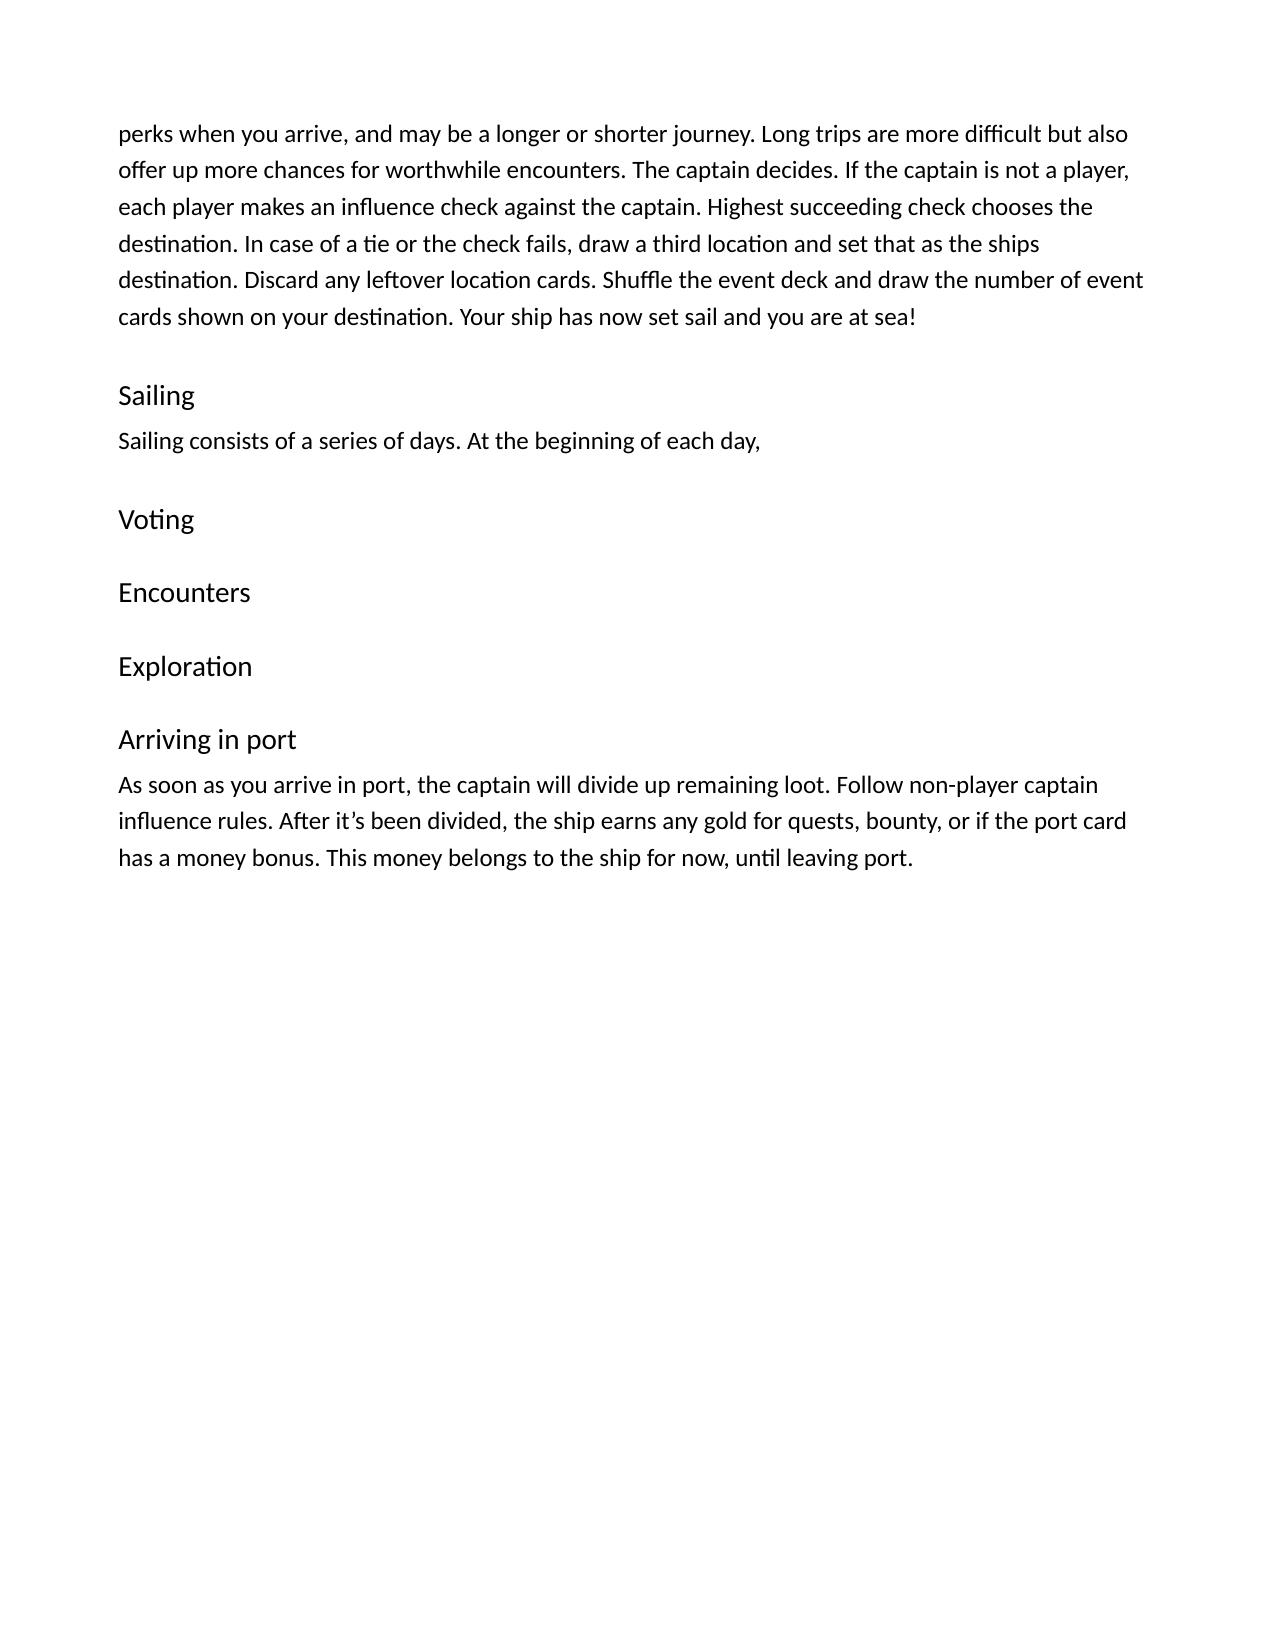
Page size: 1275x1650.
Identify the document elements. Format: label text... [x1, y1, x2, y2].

subtitle Arriving in port [118, 721, 1157, 756]
subtitle Encounters [118, 574, 1157, 610]
subtitle Exploration [118, 648, 1157, 683]
subtitle Voting [118, 501, 1157, 537]
text As soon as you arrive in port, the captain will divide up remaining loot. Follow non-player captain influence rules. After it’s been divided, the ship earns any gold for quests, bounty, or if the port card has a money bonus. This money belongs to the ship for now, until leaving port. [118, 769, 1157, 872]
text perks when you arrive, and may be a longer or shorter journey. Long trips are more difficult but also offer up more chances for worthwhile encounters. The captain decides. If the captain is not a player, each player makes an influence check against the captain. Highest succeeding check chooses the destination. In case of a tie or the check fails, draw a third location and set that as the ships destination. Discard any leftover location cards. Shuffle the event deck and draw the number of event cards shown on your destination. Your ship has now set sail and you are at sea! [118, 118, 1157, 331]
subtitle Sailing [118, 377, 1157, 413]
text Sailing consists of a series of days. At the beginning of each day, [118, 425, 1157, 456]
